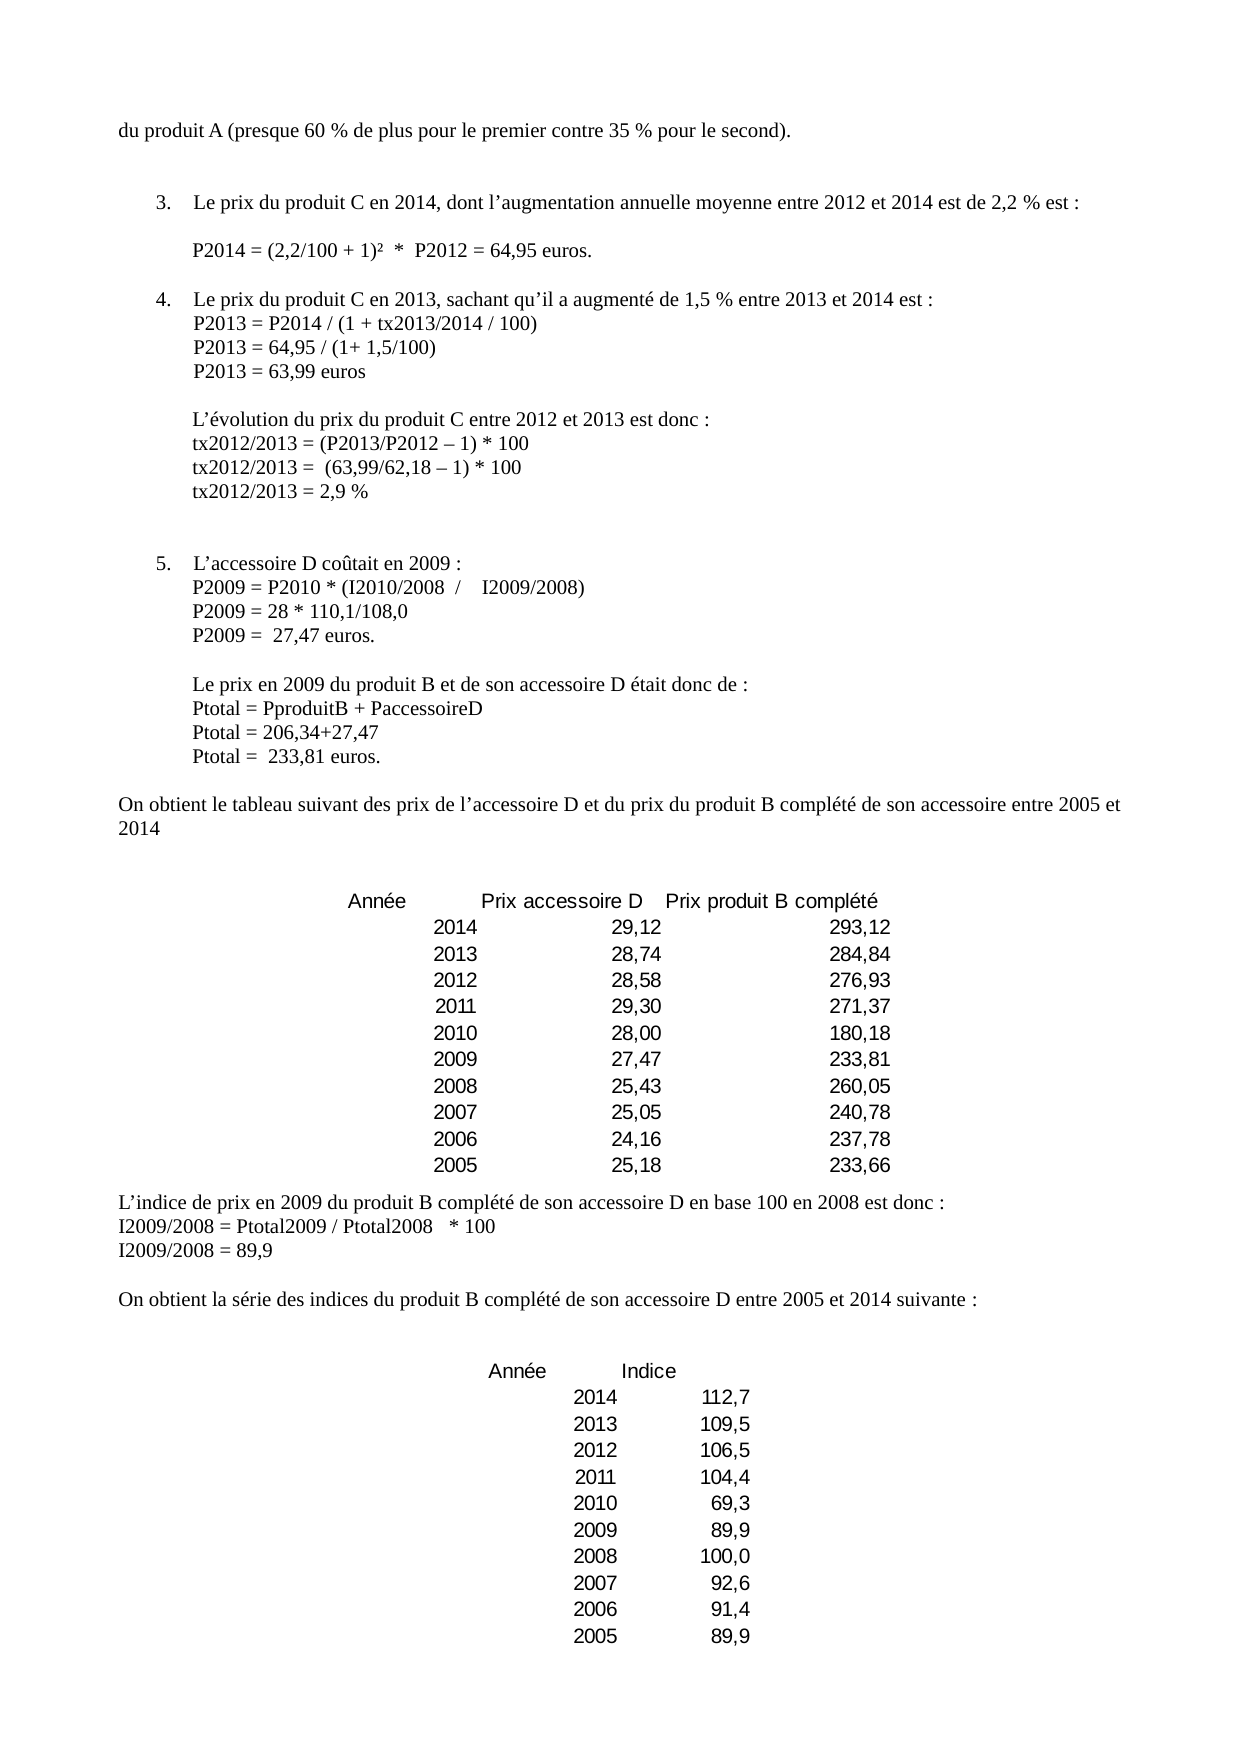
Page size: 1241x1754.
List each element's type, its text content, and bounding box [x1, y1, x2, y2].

text Ptotal = 233,81 euros. [118, 744, 1122, 768]
text P2014 = (2,2/100 + 1)² * P2012 = 64,95 euros. [118, 238, 1122, 262]
list P2013 = P2014 / (1 + tx2013/2014 / 100) [156, 311, 1122, 335]
text tx2012/2013 = (63,99/62,18 – 1) * 100 [118, 455, 1122, 479]
list Le prix du produit C en 2014, dont l’augmentation annuelle moyenne entre 2012 et 2014 est de 2,2 % est : [156, 190, 1122, 214]
text Le prix en 2009 du produit B et de son accessoire D était donc de : [118, 672, 1122, 696]
list P2013 = 63,99 euros [156, 359, 1122, 383]
text tx2012/2013 = 2,9 % [118, 479, 1122, 503]
text On obtient le tableau suivant des prix de l’accessoire D et du prix du produit B complété de son accessoire entre 2005 et 2014 [118, 792, 1122, 840]
text On obtient la série des indices du produit B complété de son accessoire D entre 2005 et 2014 suivante : [118, 1287, 1122, 1311]
text P2009 = P2010 * (I2010/2008 / I2009/2008) [118, 575, 1122, 599]
text P2009 = 27,47 euros. [118, 623, 1122, 647]
text tx2012/2013 = (P2013/P2012 – 1) * 100 [118, 431, 1122, 455]
text P2009 = 28 * 110,1/108,0 [118, 599, 1122, 623]
list L’accessoire D coûtait en 2009 : [156, 551, 1122, 575]
list Le prix du produit C en 2013, sachant qu’il a augmenté de 1,5 % entre 2013 et 2014 est : [156, 287, 1122, 311]
text L’évolution du prix du produit C entre 2012 et 2013 est donc : [118, 407, 1122, 431]
text Ptotal = 206,34+27,47 [118, 720, 1122, 744]
text du produit A (presque 60 % de plus pour le premier contre 35 % pour le second). [118, 118, 1122, 142]
list P2013 = 64,95 / (1+ 1,5/100) [156, 335, 1122, 359]
text I2009/2008 = Ptotal2009 / Ptotal2008 * 100 [118, 1214, 1122, 1238]
text Ptotal = PproduitB + PaccessoireD [118, 696, 1122, 720]
text I2009/2008 = 89,9 [118, 1238, 1122, 1262]
text L’indice de prix en 2009 du produit B complété de son accessoire D en base 100 en 2008 est donc : [118, 1190, 1122, 1214]
